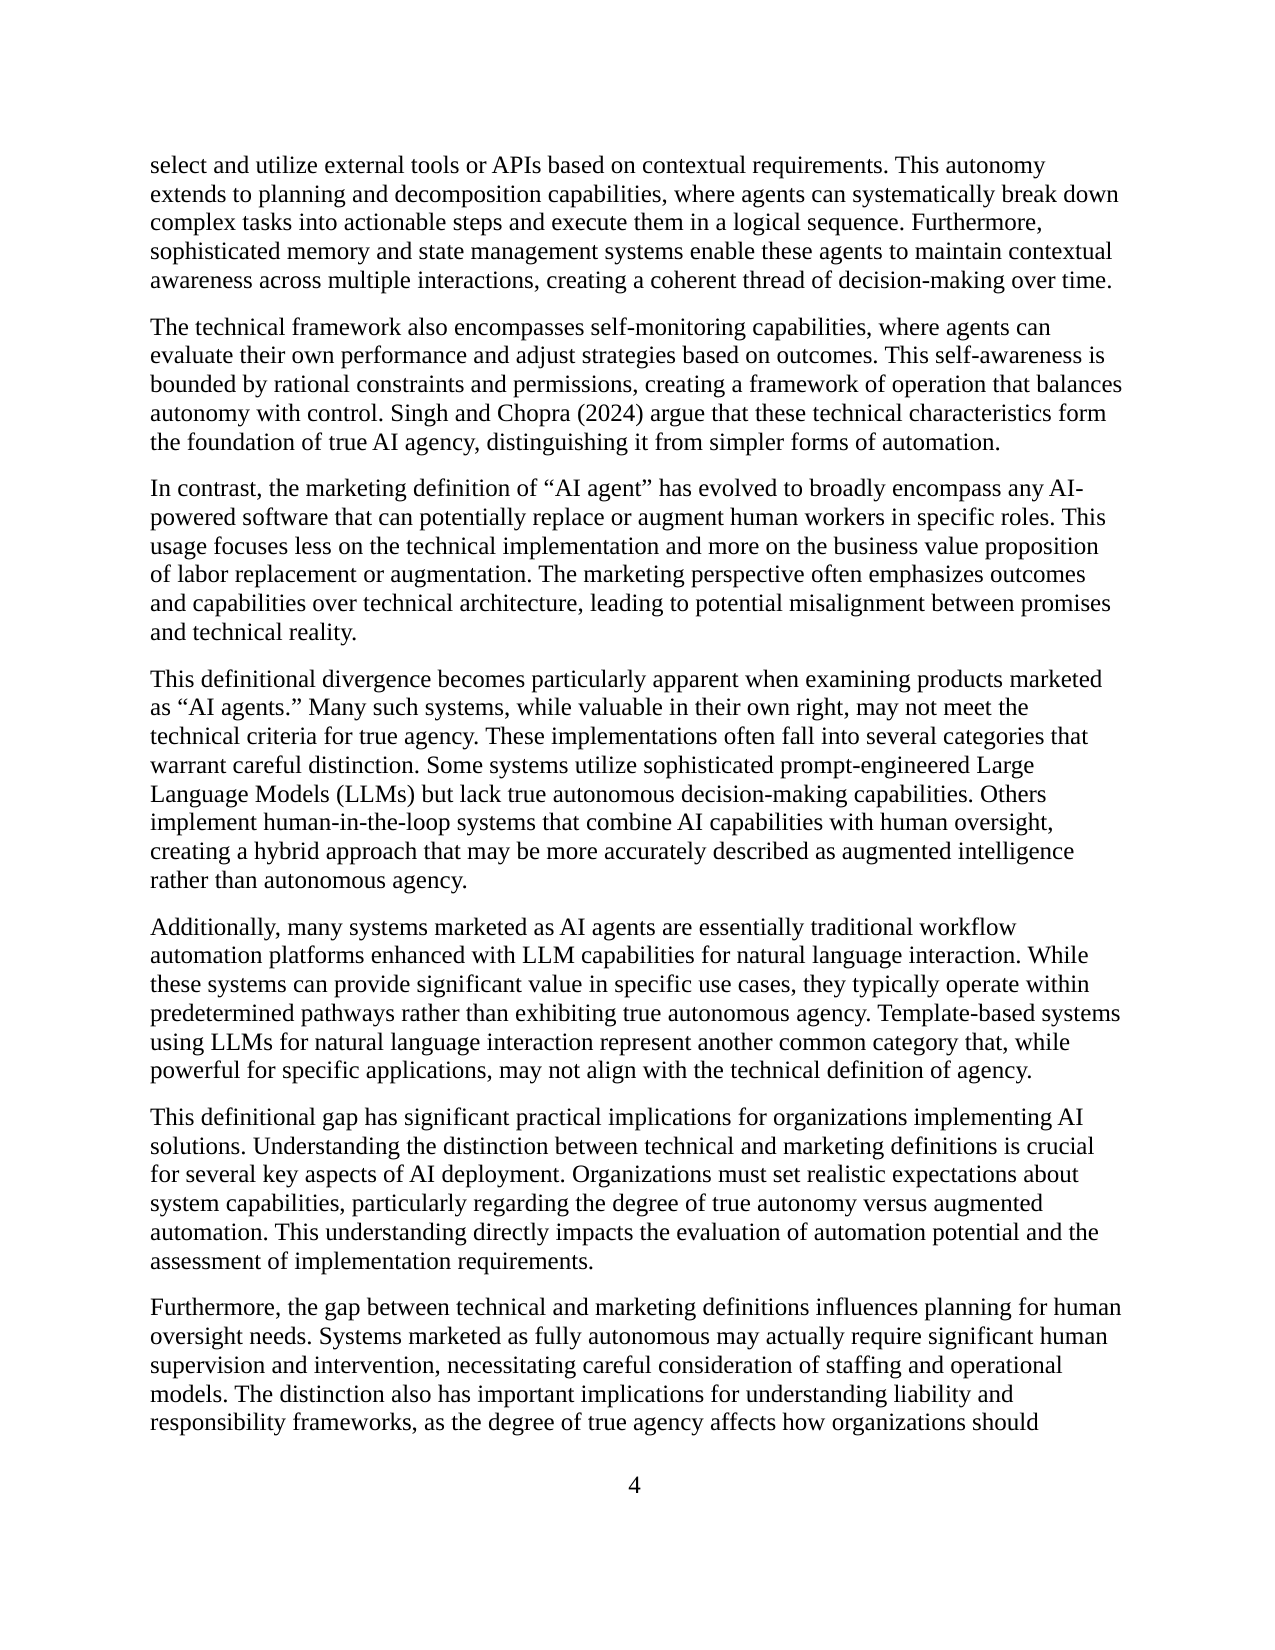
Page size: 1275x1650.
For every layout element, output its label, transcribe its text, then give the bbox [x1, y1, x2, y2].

text select and utilize external tools or APIs based on contextual requirements. This autonomy extends to planning and decomposition capabilities, where agents can systematically break down complex tasks into actionable steps and execute them in a logical sequence. Furthermore, sophisticated memory and state management systems enable these agents to maintain contextual awareness across multiple interactions, creating a coherent thread of decision-making over time. [150, 150, 1125, 294]
text The technical framework also encompasses self-monitoring capabilities, where agents can evaluate their own performance and adjust strategies based on outcomes. This self-awareness is bounded by rational constraints and permissions, creating a framework of operation that balances autonomy with control. Singh and Chopra (2024) argue that these technical characteristics form the foundation of true AI agency, distinguishing it from simpler forms of automation. [150, 312, 1125, 455]
text Additionally, many systems marketed as AI agents are essentially traditional workflow automation platforms enhanced with LLM capabilities for natural language interaction. While these systems can provide significant value in specific use cases, they typically operate within predetermined pathways rather than exhibiting true autonomous agency. Template-based systems using LLMs for natural language interaction represent another common category that, while powerful for specific applications, may not align with the technical definition of agency. [150, 912, 1125, 1084]
text Furthermore, the gap between technical and marketing definitions influences planning for human oversight needs. Systems marketed as fully autonomous may actually require significant human supervision and intervention, necessitating careful consideration of staffing and operational models. The distinction also has important implications for understanding liability and responsibility frameworks, as the degree of true agency affects how organizations should [150, 1292, 1125, 1436]
text In contrast, the marketing definition of “AI agent” has evolved to broadly encompass any AI-powered software that can potentially replace or augment human workers in specific roles. This usage focuses less on the technical implementation and more on the business value proposition of labor replacement or augmentation. The marketing perspective often emphasizes outcomes and capabilities over technical architecture, leading to potential misalignment between promises and technical reality. [150, 473, 1125, 646]
text This definitional divergence becomes particularly apparent when examining products marketed as “AI agents.” Many such systems, while valuable in their own right, may not meet the technical criteria for true agency. These implementations often fall into several categories that warrant careful distinction. Some systems utilize sophisticated prompt-engineered Large Language Models (LLMs) but lack true autonomous decision-making capabilities. Others implement human-in-the-loop systems that combine AI capabilities with human oversight, creating a hybrid approach that may be more accurately described as augmented intelligence rather than autonomous agency. [150, 664, 1125, 894]
text This definitional gap has significant practical implications for organizations implementing AI solutions. Understanding the distinction between technical and marketing definitions is crucial for several key aspects of AI deployment. Organizations must set realistic expectations about system capabilities, particularly regarding the degree of true autonomy versus augmented automation. This understanding directly impacts the evaluation of automation potential and the assessment of implementation requirements. [150, 1102, 1125, 1274]
